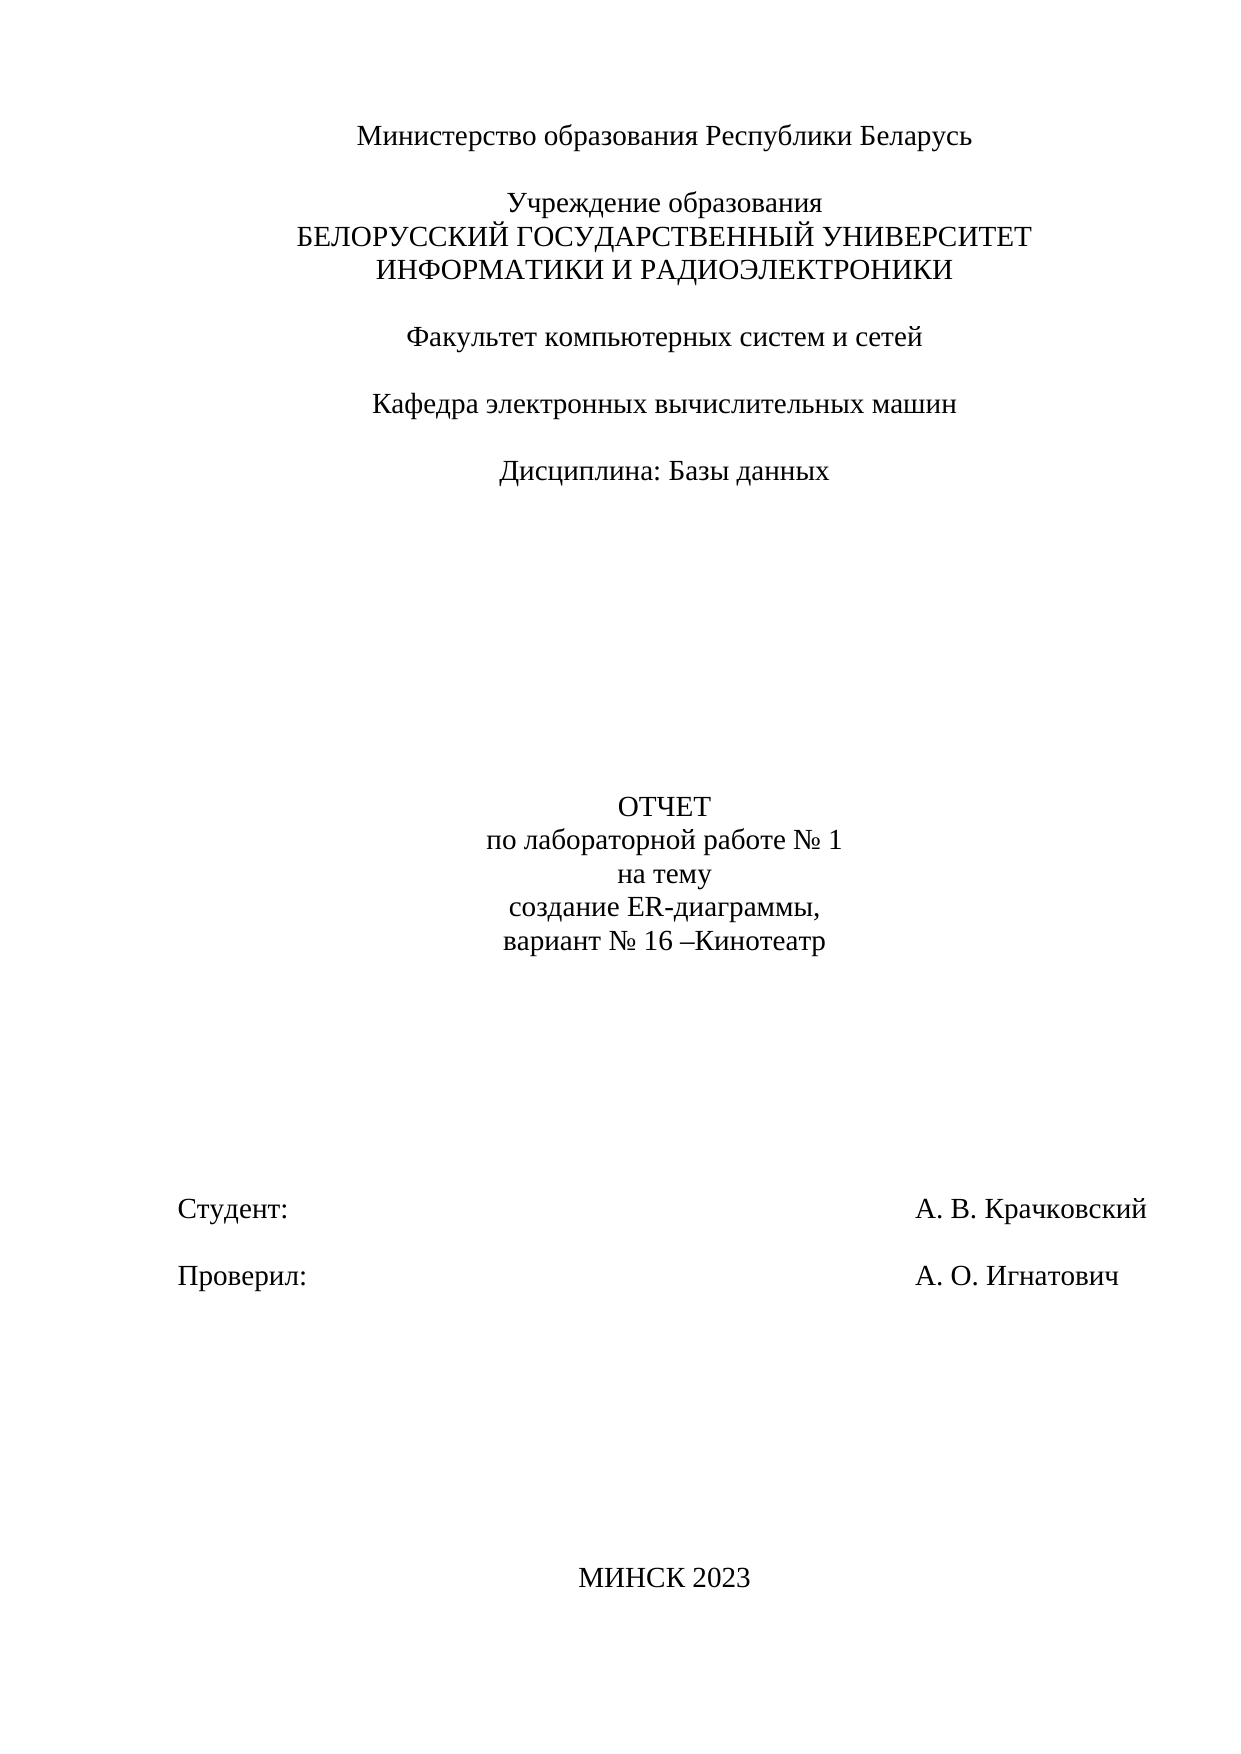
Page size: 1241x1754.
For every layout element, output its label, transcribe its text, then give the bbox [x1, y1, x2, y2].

text Министерство образования Республики Беларусь [177, 118, 1152, 152]
text Кафедра электронных вычислительных машин [177, 386, 1152, 420]
text ИНФОРМАТИКИ И РАДИОЭЛЕКТРОНИКИ [177, 252, 1152, 286]
text на тему [177, 856, 1152, 889]
text по лабораторной работе № 1 [177, 822, 1152, 856]
text Проверил: А. О. Игнатович [177, 1225, 1152, 1292]
text Дисциплина: Базы данных [177, 453, 1152, 487]
text ОТЧЕТ [177, 789, 1152, 822]
text Студент: А. В. Крачковский [177, 1191, 1152, 1225]
text МИНСК 2023 [177, 1560, 1152, 1594]
text БЕЛОРУССКИЙ ГОСУДАРСТВЕННЫЙ УНИВЕРСИТЕТ [177, 219, 1152, 252]
text создание ER-диаграммы, [177, 889, 1152, 923]
text Факультет компьютерных систем и сетей [177, 319, 1152, 353]
text Учреждение образования [177, 185, 1152, 219]
text вариант № 16 –Кинотеатр [177, 923, 1152, 957]
